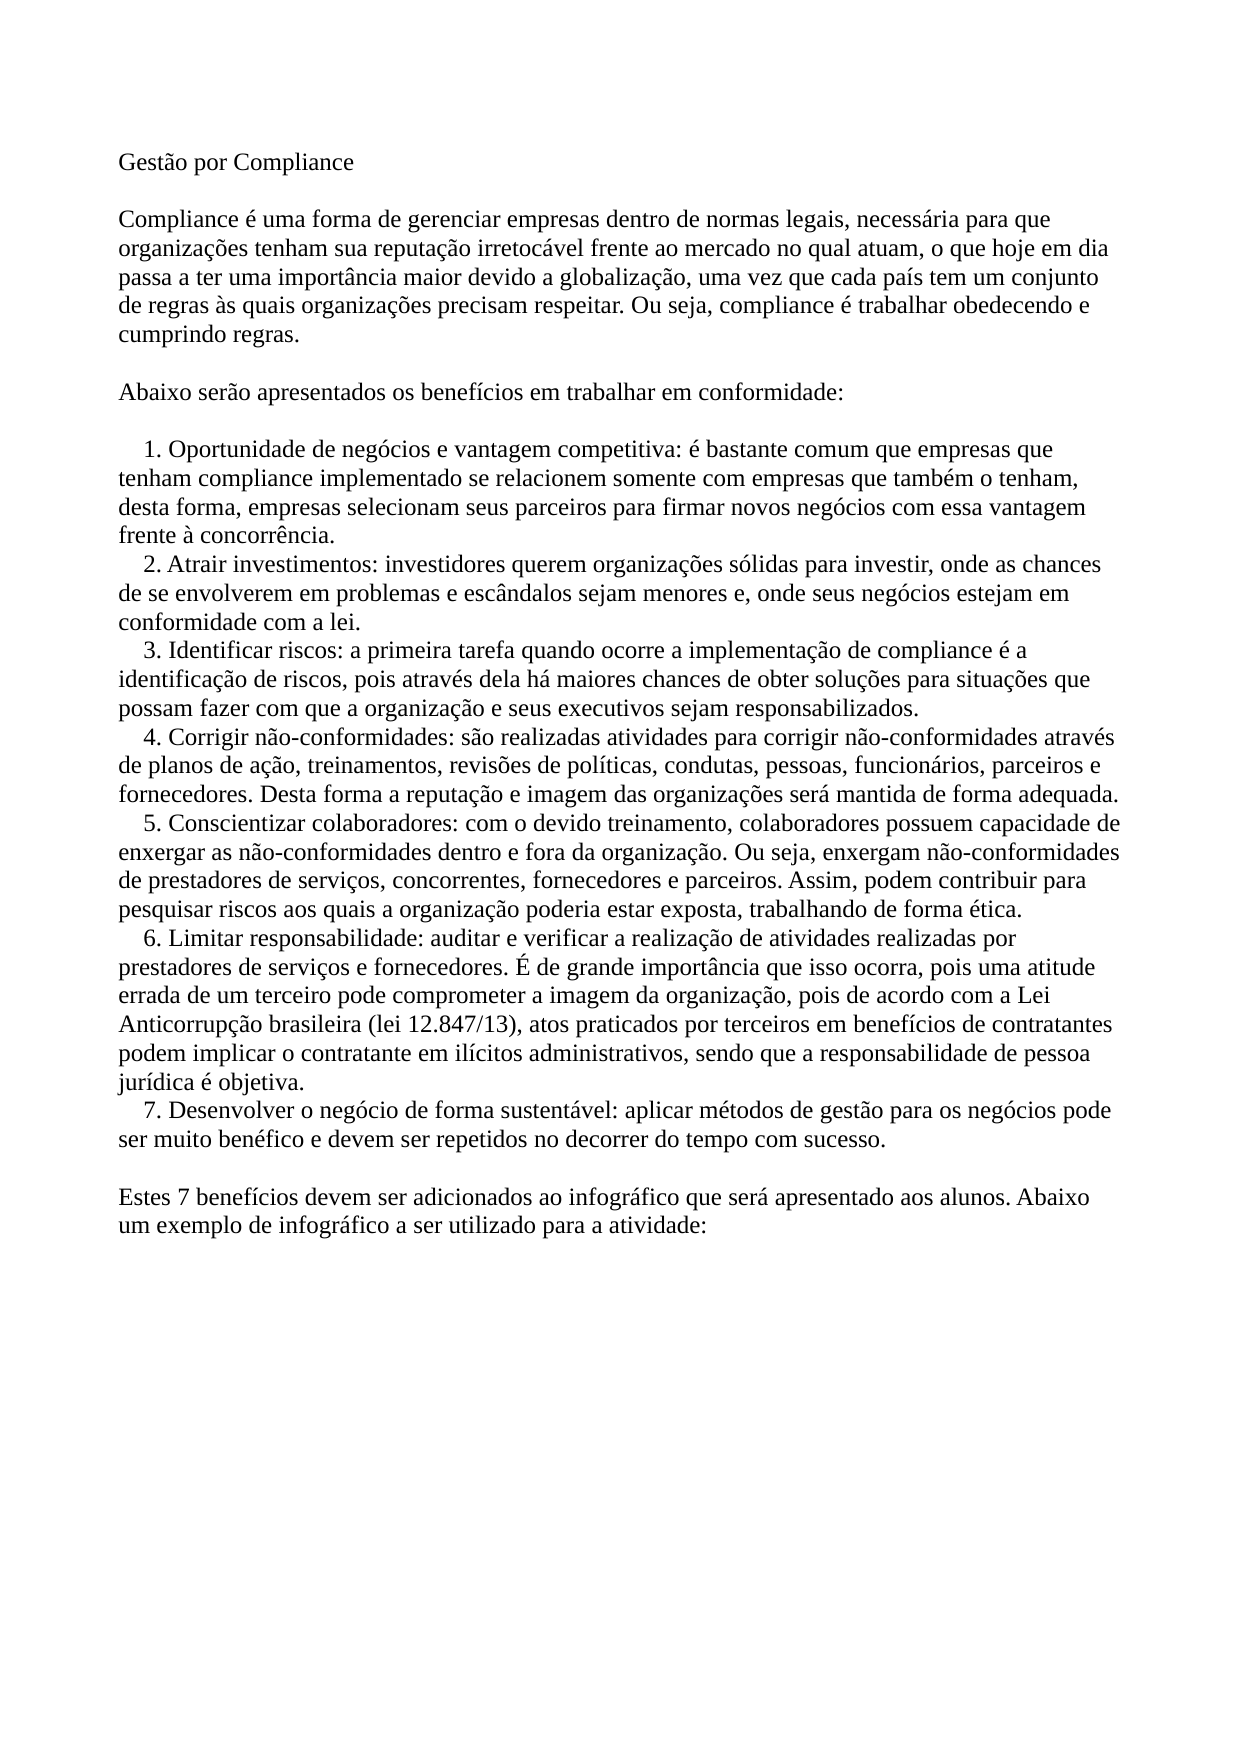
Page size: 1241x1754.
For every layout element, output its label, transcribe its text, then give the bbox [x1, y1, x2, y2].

text Compliance é uma forma de gerenciar empresas dentro de normas legais, necessária para que organizações tenham sua reputação irretocável frente ao mercado no qual atuam, o que hoje em dia passa a ter uma importância maior devido a globalização, uma vez que cada país tem um conjunto de regras às quais organizações precisam respeitar. Ou seja, compliance é trabalhar obedecendo e cumprindo regras. [118, 204, 1122, 348]
text 3. Identificar riscos: a primeira tarefa quando ocorre a implementação de compliance é a identificação de riscos, pois através dela há maiores chances de obter soluções para situações que possam fazer com que a organização e seus executivos sejam responsabilizados. [118, 636, 1122, 722]
text 5. Conscientizar colaboradores: com o devido treinamento, colaboradores possuem capacidade de enxergar as não-conformidades dentro e fora da organização. Ou seja, enxergam não-conformidades de prestadores de serviços, concorrentes, fornecedores e parceiros. Assim, podem contribuir para pesquisar riscos aos quais a organização poderia estar exposta, trabalhando de forma ética. [118, 808, 1122, 923]
text 2. Atrair investimentos: investidores querem organizações sólidas para investir, onde as chances de se envolverem em problemas e escândalos sejam menores e, onde seus negócios estejam em conformidade com a lei. [118, 549, 1122, 636]
text Gestão por Compliance [118, 147, 1122, 176]
text 4. Corrigir não-conformidades: são realizadas atividades para corrigir não-conformidades através de planos de ação, treinamentos, revisões de políticas, condutas, pessoas, funcionários, parceiros e fornecedores. Desta forma a reputação e imagem das organizações será mantida de forma adequada. [118, 722, 1122, 808]
text Abaixo serão apresentados os benefícios em trabalhar em conformidade: [118, 377, 1122, 406]
text 1. Oportunidade de negócios e vantagem competitiva: é bastante comum que empresas que tenham compliance implementado se relacionem somente com empresas que também o tenham, desta forma, empresas selecionam seus parceiros para firmar novos negócios com essa vantagem frente à concorrência. [118, 434, 1122, 549]
text Estes 7 benefícios devem ser adicionados ao infográfico que será apresentado aos alunos. Abaixo um exemplo de infográfico a ser utilizado para a atividade: [118, 1182, 1122, 1239]
text 6. Limitar responsabilidade: auditar e verificar a realização de atividades realizadas por prestadores de serviços e fornecedores. É de grande importância que isso ocorra, pois uma atitude errada de um terceiro pode comprometer a imagem da organização, pois de acordo com a Lei Anticorrupção brasileira (lei 12.847/13), atos praticados por terceiros em benefícios de contratantes podem implicar o contratante em ilícitos administrativos, sendo que a responsabilidade de pessoa jurídica é objetiva. [118, 923, 1122, 1096]
text 7. Desenvolver o negócio de forma sustentável: aplicar métodos de gestão para os negócios pode ser muito benéfico e devem ser repetidos no decorrer do tempo com sucesso. [118, 1096, 1122, 1153]
